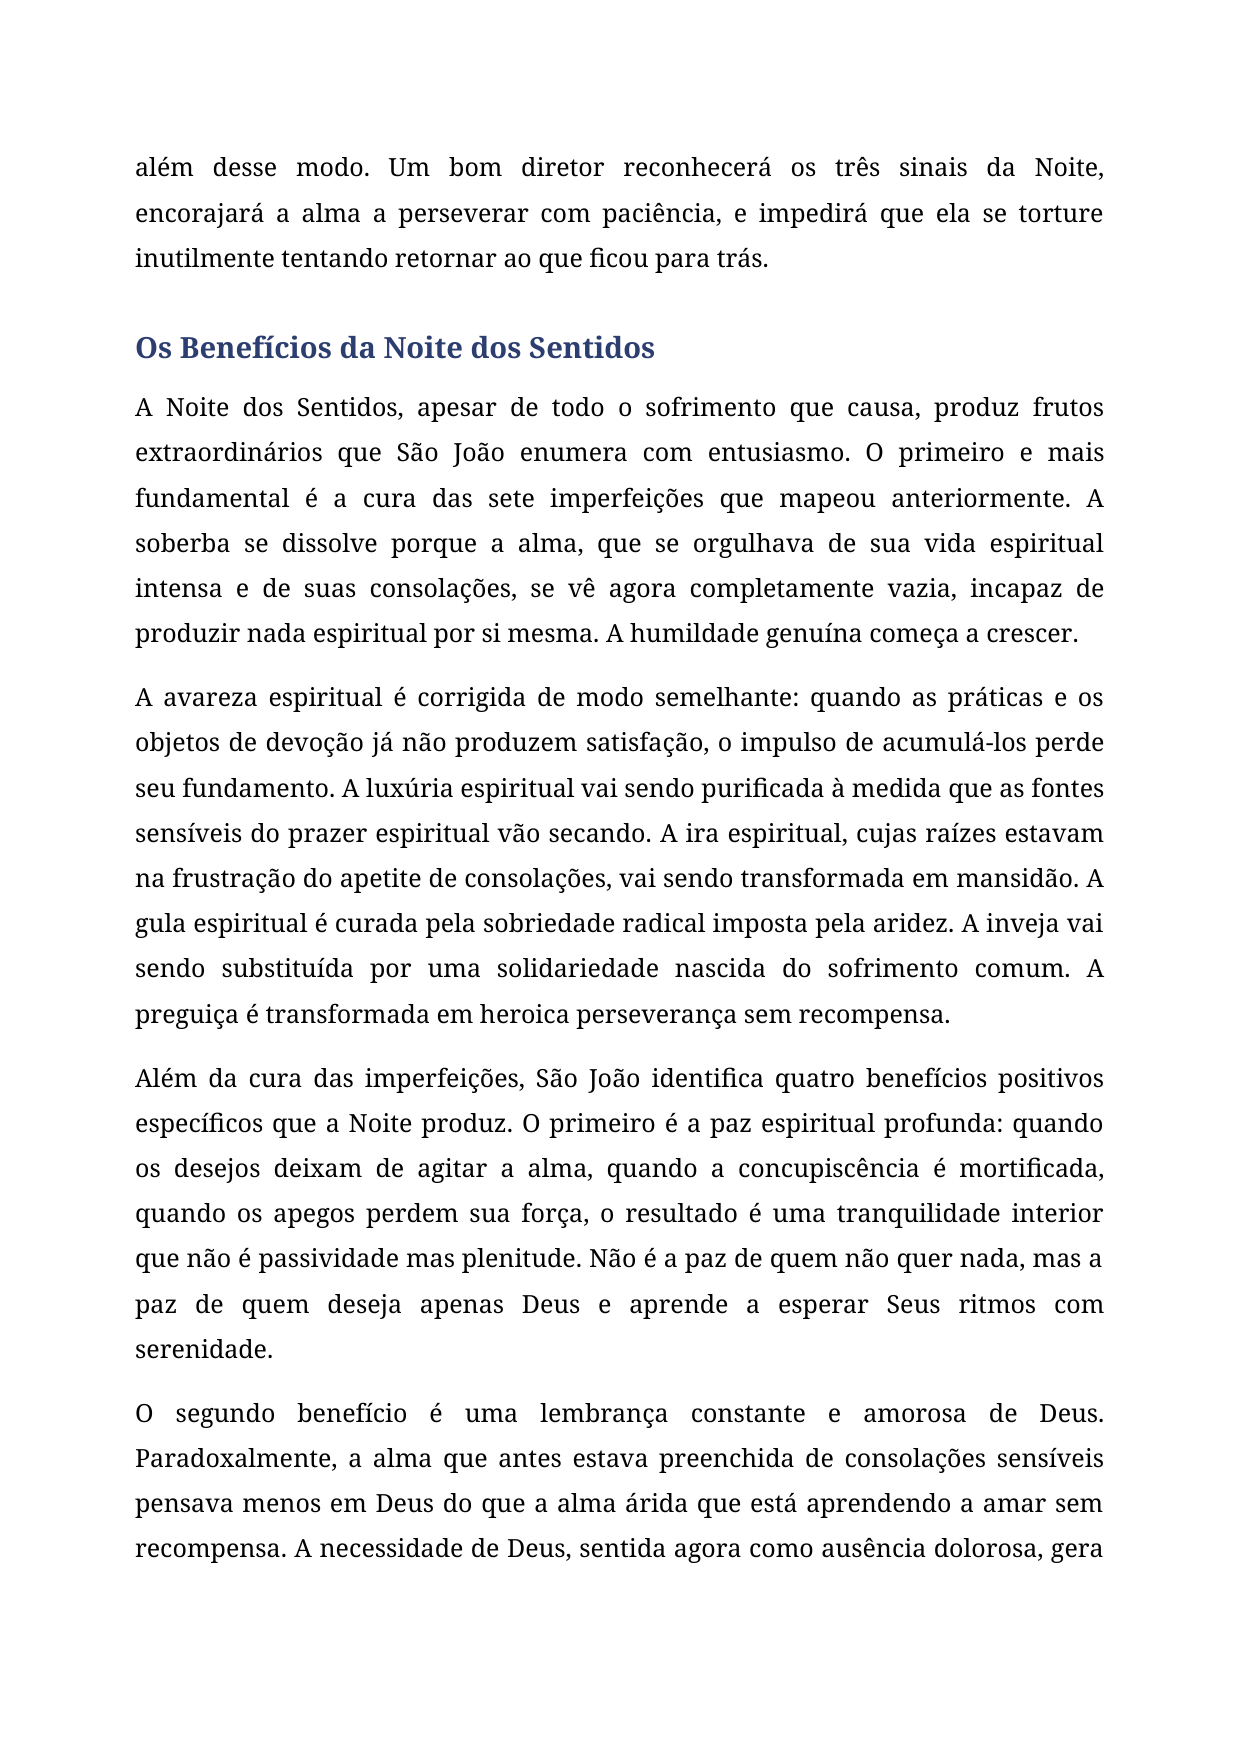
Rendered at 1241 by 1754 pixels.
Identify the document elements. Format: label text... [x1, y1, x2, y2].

text A avareza espiritual é corrigida de modo semelhante: quando as práticas e os objetos de devoção já não produzem satisfação, o impulso de acumulá-los perde seu fundamento. A luxúria espiritual vai sendo purificada à medida que as fontes sensíveis do prazer espiritual vão secando. A ira espiritual, cujas raízes estavam na frustração do apetite de consolações, vai sendo transformada em mansidão. A gula espiritual é curada pela sobriedade radical imposta pela aridez. A inveja vai sendo substituída por uma solidariedade nascida do sofrimento comum. A preguiça é transformada em heroica perseverança sem recompensa. [135, 680, 1105, 1030]
subtitle Os Benefícios da Noite dos Sentidos [135, 327, 1105, 367]
text além desse modo. Um bom diretor reconhecerá os três sinais da Noite, encorajará a alma a perseverar com paciência, e impedirá que ela se torture inutilmente tentando retornar ao que ficou para trás. [135, 150, 1105, 274]
text Além da cura das imperfeições, São João identifica quatro benefícios positivos específicos que a Noite produz. O primeiro é a paz espiritual profunda: quando os desejos deixam de agitar a alma, quando a concupiscência é mortificada, quando os apegos perdem sua força, o resultado é uma tranquilidade interior que não é passividade mas plenitude. Não é a paz de quem não quer nada, mas a paz de quem deseja apenas Deus e aprende a esperar Seus ritmos com serenidade. [135, 1060, 1105, 1366]
text O segundo benefício é uma lembrança constante e amorosa de Deus. Paradoxalmente, a alma que antes estava preenchida de consolações sensíveis pensava menos em Deus do que a alma árida que está aprendendo a amar sem recompensa. A necessidade de Deus, sentida agora como ausência dolorosa, gera [135, 1396, 1105, 1565]
text A Noite dos Sentidos, apesar de todo o sofrimento que causa, produz frutos extraordinários que São João enumera com entusiasmo. O primeiro e mais fundamental é a cura das sete imperfeições que mapeou anteriormente. A soberba se dissolve porque a alma, que se orgulhava de sua vida espiritual intensa e de suas consolações, se vê agora completamente vazia, incapaz de produzir nada espiritual por si mesma. A humildade genuína começa a crescer. [135, 390, 1105, 650]
